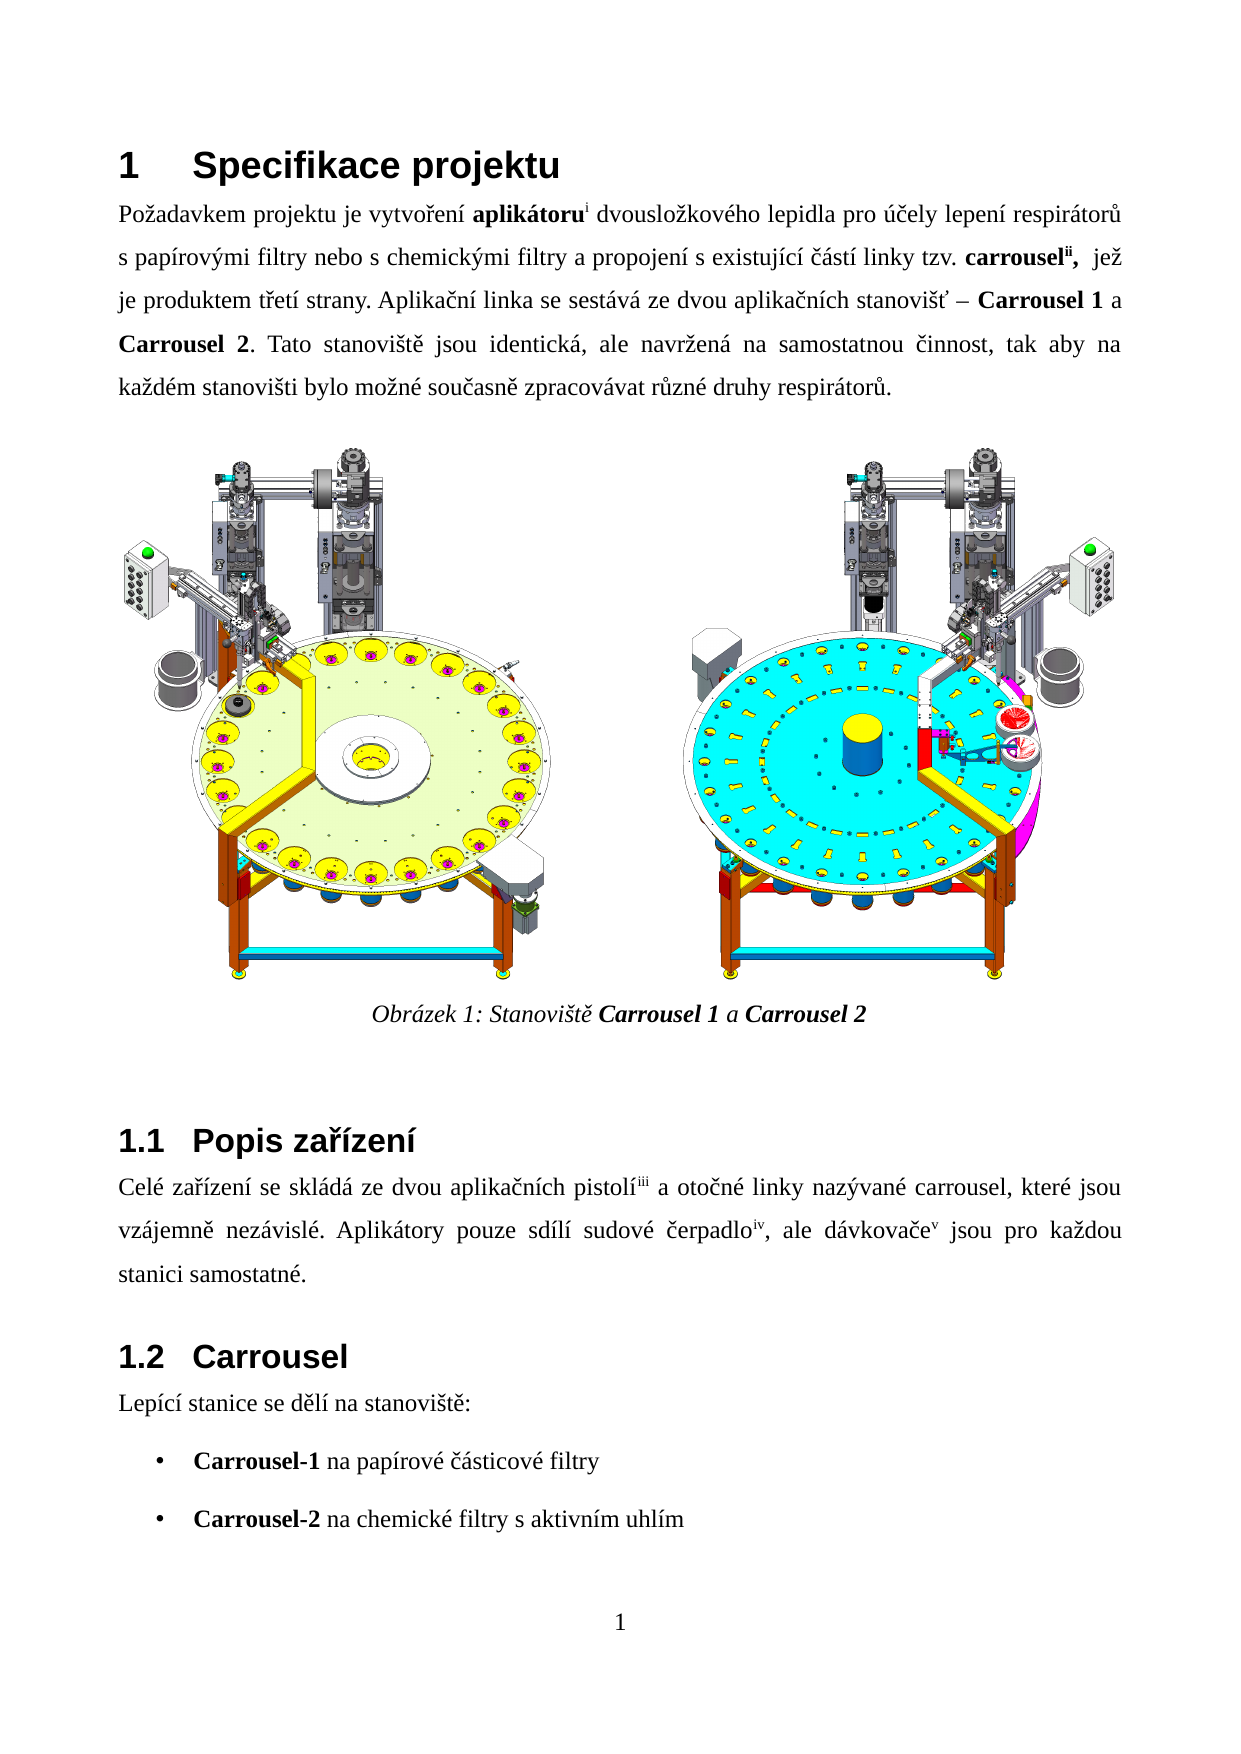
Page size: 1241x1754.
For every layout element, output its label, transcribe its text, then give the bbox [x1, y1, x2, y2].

list Carrousel-1 na papírové částicové filtry [156, 1446, 1122, 1475]
subtitle Specifikace projektu [118, 143, 1122, 187]
text Lepící stanice se dělí na stanoviště: [118, 1388, 1122, 1417]
text Obrázek 1: Stanoviště Carrousel 1 a Carrousel 2 [118, 988, 1122, 1028]
text Požadavkem projektu je vytvoření aplikátoru dvousložkového lepidla pro účely lepení respirátorů s papírovými filtry nebo s chemickými filtry a propojení s existující částí linky tzv. carrousel, jež je produktem třetí strany. Aplikační linka se sestává ze dvou aplikačních stanovišť – Carrousel 1 a Carrousel 2. Tato stanoviště jsou identická, ale navržená na samostatnou činnost, tak aby na každém stanovišti bylo možné současně zpracovávat různé druhy respirátorů. [118, 199, 1122, 401]
text Celé zařízení se skládá ze dvou aplikačních pistolí a otočné linky nazývané carrousel, které jsou vzájemně nezávislé. Aplikátory pouze sdílí sudové čerpadlo, ale dávkovače jsou pro každou stanici samostatné. [118, 1172, 1122, 1287]
subtitle Popis zařízení [118, 1121, 1122, 1160]
picture [118, 442, 1123, 988]
subtitle Carrousel [118, 1337, 1122, 1376]
list Carrousel-2 na chemické filtry s aktivním uhlím [156, 1504, 1122, 1532]
